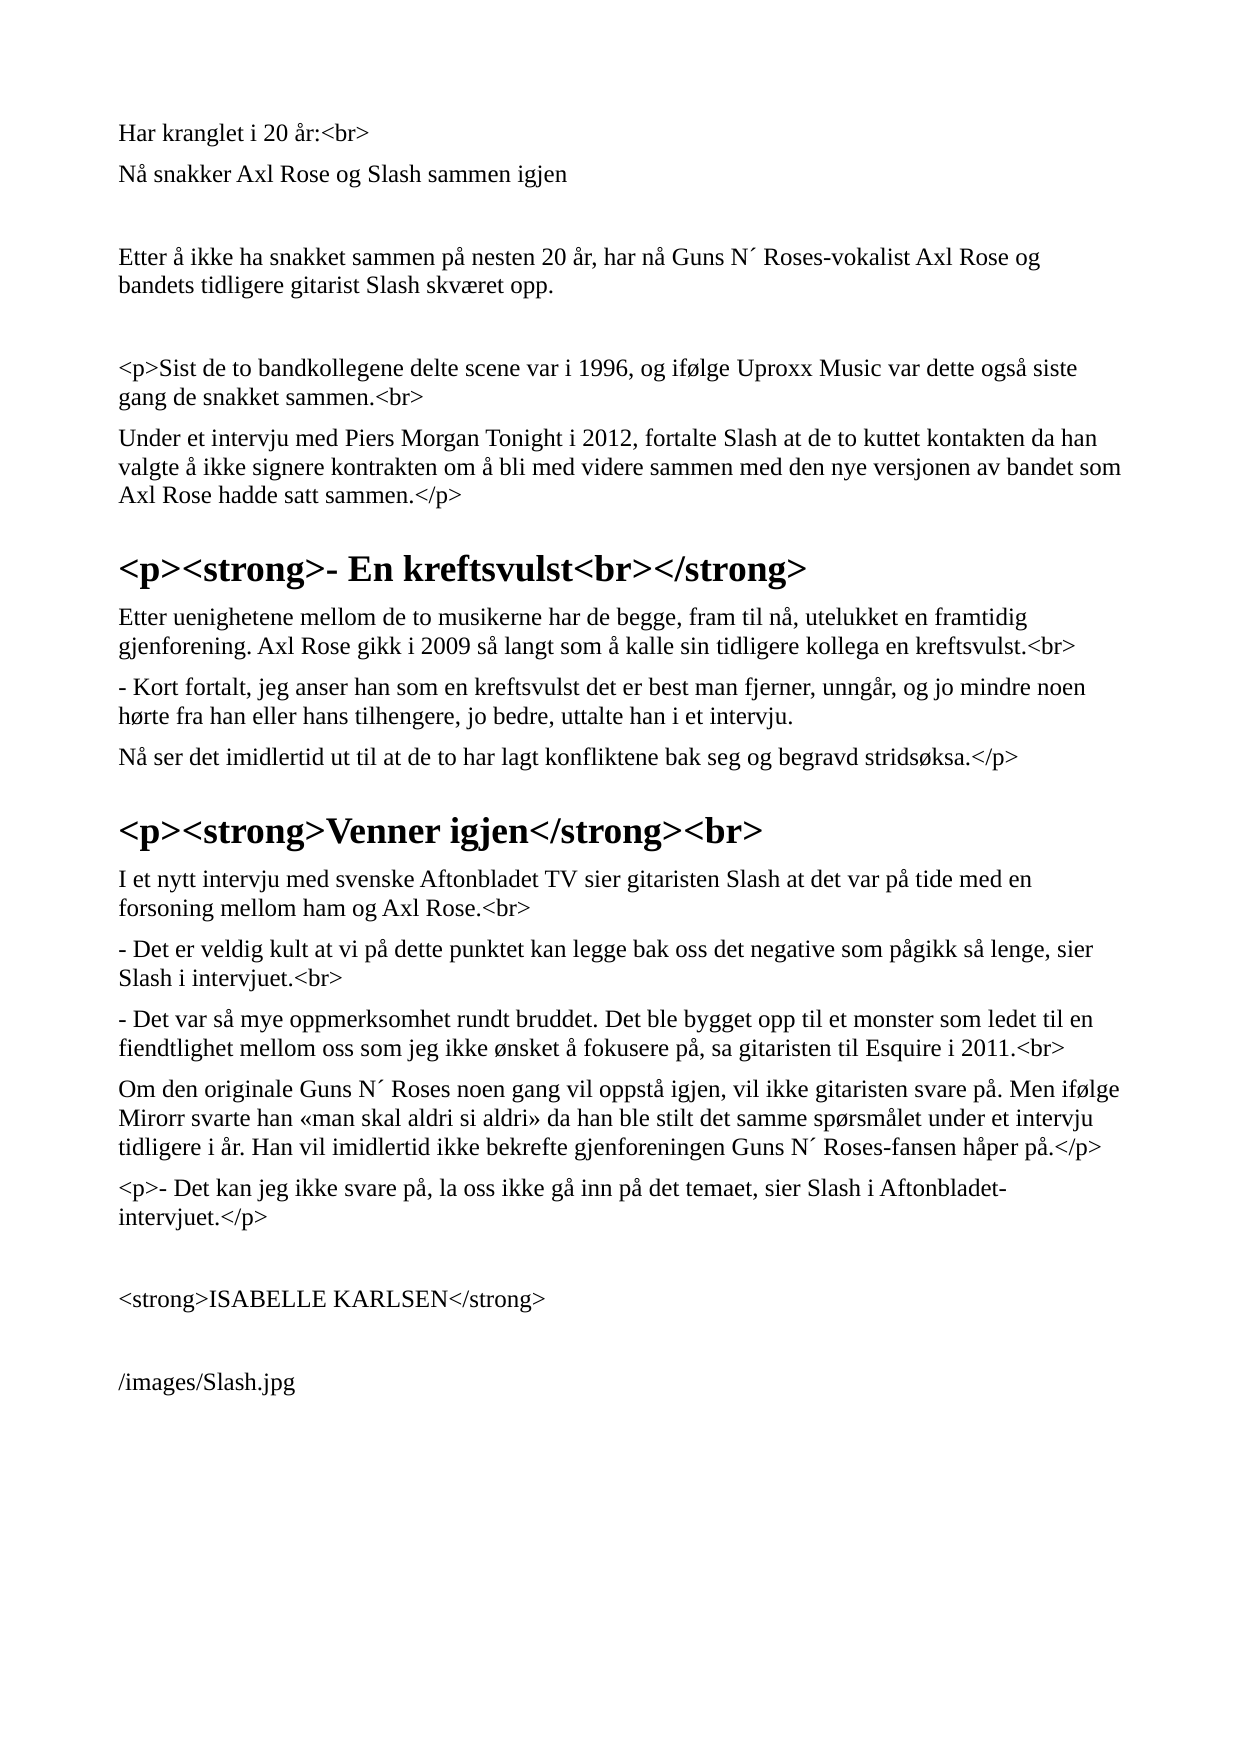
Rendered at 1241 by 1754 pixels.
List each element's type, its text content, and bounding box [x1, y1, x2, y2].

subtitle <p><strong>Venner igjen</strong><br> [118, 809, 1122, 852]
text /images/Slash.jpg [118, 1367, 1122, 1396]
text - Kort fortalt, jeg anser han som en kreftsvulst det er best man fjerner, unngår, og jo mindre noen hørte fra han eller hans tilhengere, jo bedre, uttalte han i et intervju. [118, 672, 1122, 730]
text <p>Sist de to bandkollegene delte scene var i 1996, og ifølge Uproxx Music var dette også siste gang de snakket sammen.<br> [118, 353, 1122, 411]
text Har kranglet i 20 år:<br> [118, 118, 1122, 147]
text Etter uenighetene mellom de to musikerne har de begge, fram til nå, utelukket en framtidig gjenforening. Axl Rose gikk i 2009 så langt som å kalle sin tidligere kollega en kreftsvulst.<br> [118, 602, 1122, 660]
text - Det var så mye oppmerksomhet rundt bruddet. Det ble bygget opp til et monster som ledet til en fiendtlighet mellom oss som jeg ikke ønsket å fokusere på, sa gitaristen til Esquire i 2011.<br> [118, 1004, 1122, 1062]
subtitle <p><strong>- En kreftsvulst<br></strong> [118, 547, 1122, 590]
text <strong>ISABELLE KARLSEN</strong> [118, 1284, 1122, 1313]
text Om den originale Guns N´ Roses noen gang vil oppstå igjen, vil ikke gitaristen svare på. Men ifølge Mirorr svarte han «man skal aldri si aldri» da han ble stilt det samme spørsmålet under et intervju tidligere i år. Han vil imidlertid ikke bekrefte gjenforeningen Guns N´ Roses-fansen håper på.</p> [118, 1074, 1122, 1161]
text I et nytt intervju med svenske Aftonbladet TV sier gitaristen Slash at det var på tide med en forsoning mellom ham og Axl Rose.<br> [118, 864, 1122, 922]
text Nå snakker Axl Rose og Slash sammen igjen [118, 159, 1122, 188]
text - Det er veldig kult at vi på dette punktet kan legge bak oss det negative som pågikk så lenge, sier Slash i intervjuet.<br> [118, 934, 1122, 992]
text Under et intervju med Piers Morgan Tonight i 2012, fortalte Slash at de to kuttet kontakten da han valgte å ikke signere kontrakten om å bli med videre sammen med den nye versjonen av bandet som Axl Rose hadde satt sammen.</p> [118, 423, 1122, 509]
text Nå ser det imidlertid ut til at de to har lagt konfliktene bak seg og begravd stridsøksa.</p> [118, 742, 1122, 771]
text Etter å ikke ha snakket sammen på nesten 20 år, har nå Guns N´ Roses-vokalist Axl Rose og bandets tidligere gitarist Slash skværet opp. [118, 242, 1122, 299]
text <p>- Det kan jeg ikke svare på, la oss ikke gå inn på det temaet, sier Slash i Aftonbladet-intervjuet.</p> [118, 1173, 1122, 1231]
